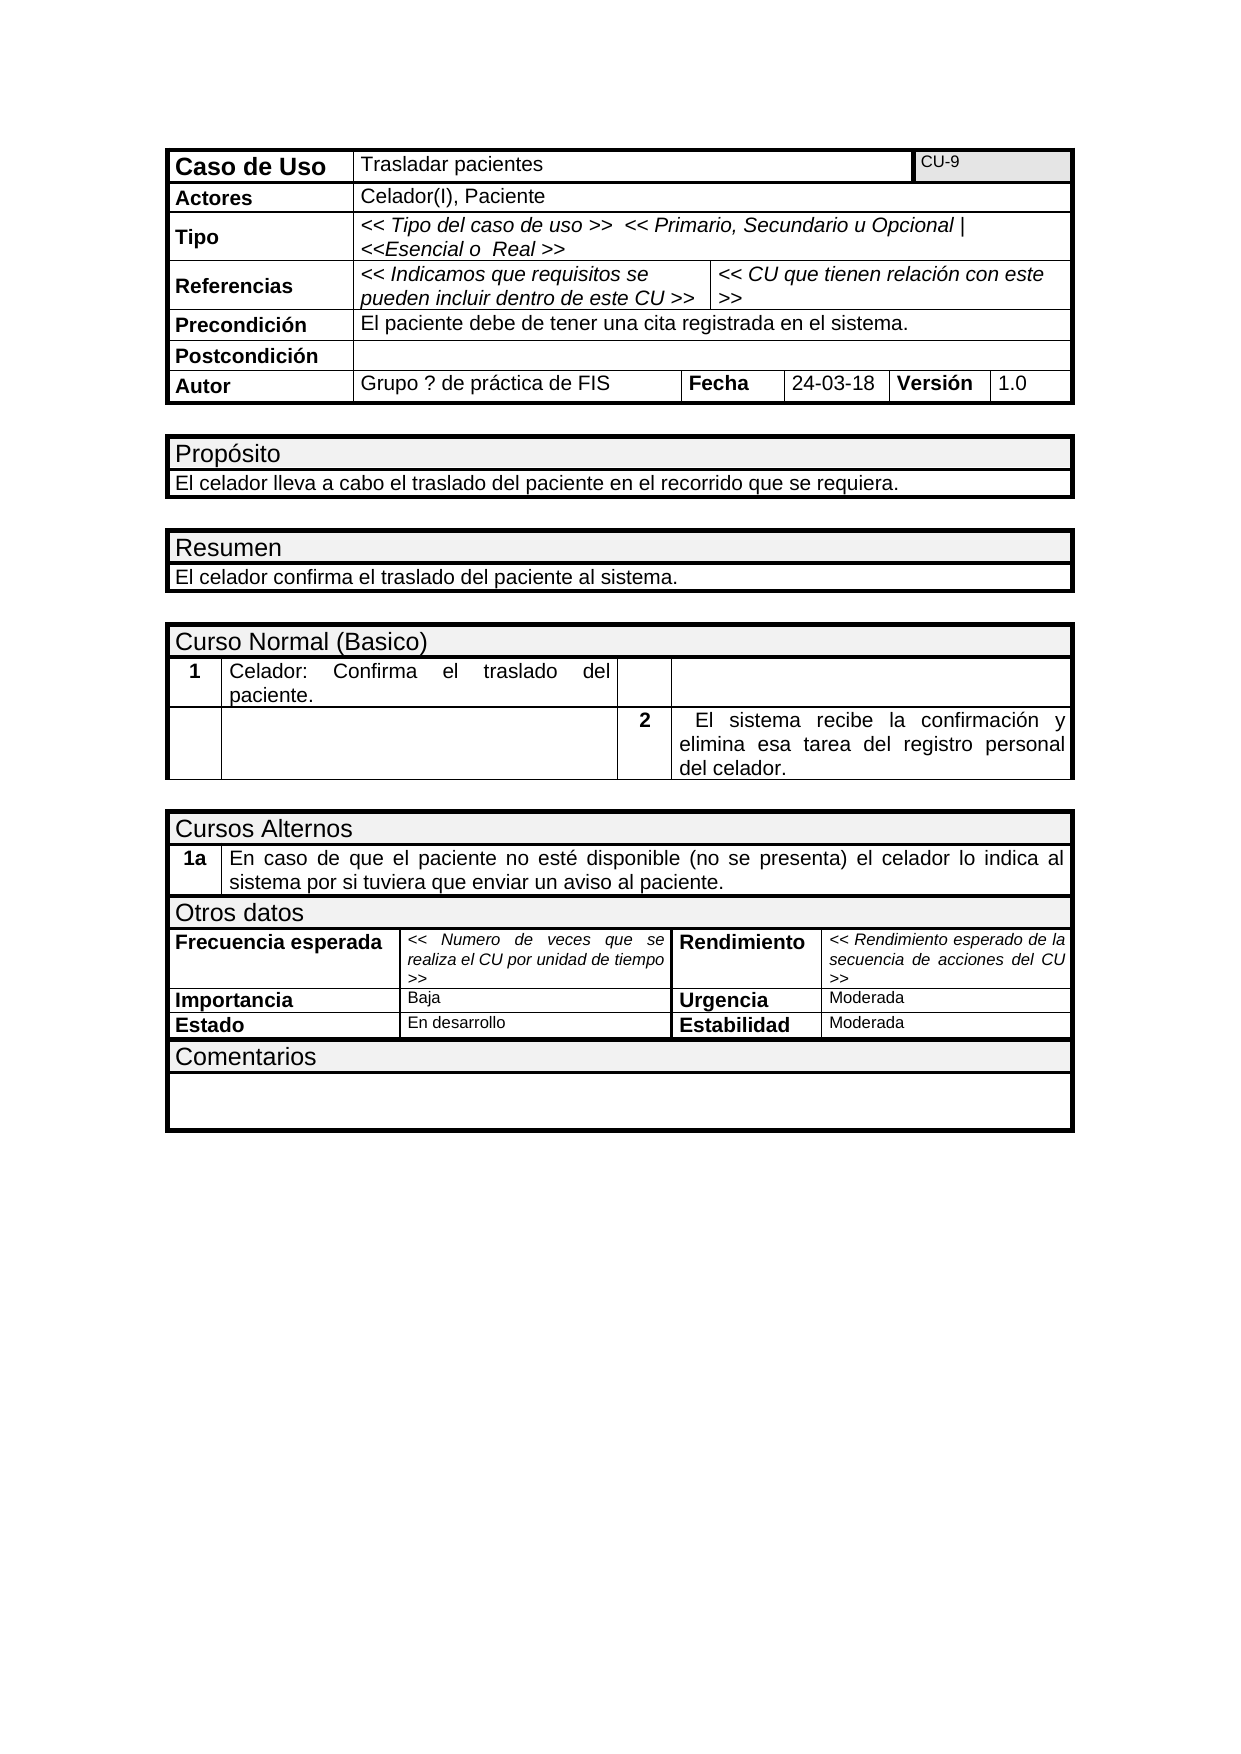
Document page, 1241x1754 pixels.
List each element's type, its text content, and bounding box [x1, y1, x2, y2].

table_cell El celador lleva a cabo el traslado del paciente en el recorrido que se requiera. [170, 471, 1070, 494]
table_cell Moderada [822, 1013, 1070, 1037]
table_cell [354, 341, 1070, 370]
table_cell << Numero de veces que se realiza el CU por unidad de tiempo >> [401, 930, 670, 988]
table_cell El celador confirma el traslado del paciente al sistema. [170, 565, 1070, 588]
table_header Cursos Alternos [170, 814, 1070, 843]
table_cell Versión [890, 371, 990, 401]
table_cell 2 [618, 708, 671, 779]
table_cell Estado [170, 1013, 399, 1037]
table_cell [170, 1074, 1070, 1128]
table_cell Tipo [170, 213, 353, 260]
table_cell En desarrollo [401, 1013, 670, 1037]
table_header CU-9 [916, 152, 1070, 181]
table_cell 1a [170, 846, 221, 894]
table_cell El paciente debe de tener una cita registrada en el sistema. [354, 310, 1070, 340]
table_cell En caso de que el paciente no esté disponible (no se presenta) el celador lo indica al sistema por si tuviera que enviar un aviso al paciente. [222, 846, 1070, 894]
table_cell Moderada [822, 989, 1070, 1012]
table_cell << Indicamos que requisitos se pueden incluir dentro de este CU >> [354, 261, 710, 309]
table_cell << CU que tienen relación con este >> [711, 261, 1070, 309]
table_cell [222, 708, 617, 779]
table_cell Frecuencia esperada [170, 930, 399, 988]
table_cell [672, 659, 1070, 706]
table_cell 1 [170, 659, 221, 706]
table_cell Comentarios [170, 1042, 1070, 1071]
table_cell [618, 659, 671, 706]
table_cell Actores [170, 184, 353, 211]
table_cell Urgencia [673, 989, 821, 1012]
table_cell Autor [170, 371, 353, 401]
table_header Trasladar pacientes [354, 152, 911, 181]
table_cell Grupo ? de práctica de FIS [354, 371, 681, 401]
table_cell Importancia [170, 989, 399, 1012]
table_cell Otros datos [170, 898, 1070, 927]
table_cell Celador(I), Paciente [354, 184, 1070, 211]
table_cell Celador: Confirma el traslado del paciente. [222, 659, 617, 706]
table_cell Referencias [170, 261, 353, 309]
table_cell Fecha [682, 371, 784, 401]
table_cell 1.0 [991, 371, 1070, 401]
table_cell 24-03-18 [785, 371, 889, 401]
table_cell Baja [401, 989, 670, 1012]
table_cell Postcondición [170, 341, 353, 370]
table_header Resumen [170, 533, 1070, 561]
table_cell << Rendimiento esperado de la secuencia de acciones del CU >> [822, 930, 1070, 988]
table_header Curso Normal (Basico) [170, 627, 1070, 655]
table_cell [170, 708, 221, 779]
table_cell Estabilidad [673, 1013, 821, 1037]
table_cell El sistema recibe la confirmación y elimina esa tarea del registro personal del celador. [672, 708, 1070, 779]
table_cell << Tipo del caso de uso >> << Primario, Secundario u Opcional | <<Esencial o Real >> [354, 213, 1070, 260]
table_cell Rendimiento [673, 930, 821, 988]
table_header Caso de Uso [170, 152, 353, 181]
table_cell Precondición [170, 310, 353, 340]
table_header Propósito [170, 439, 1070, 467]
